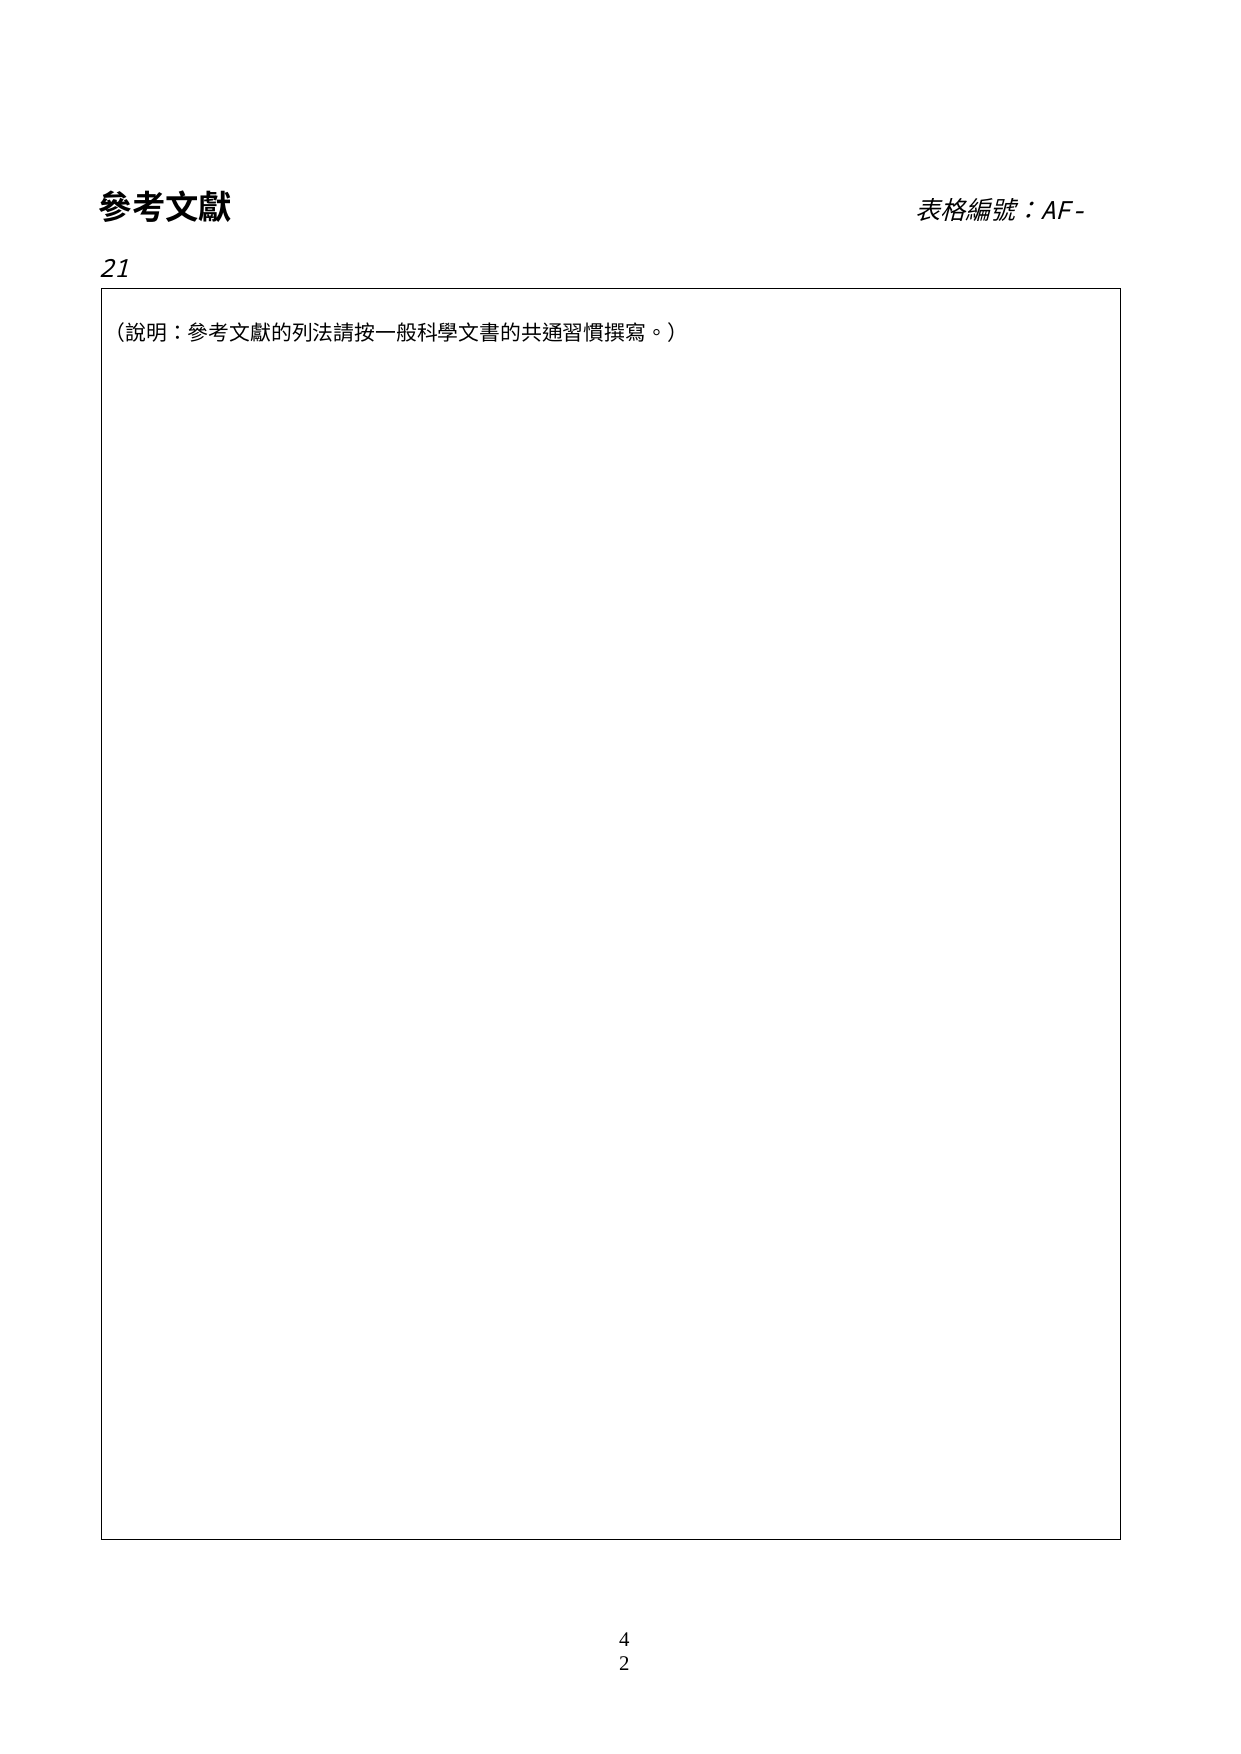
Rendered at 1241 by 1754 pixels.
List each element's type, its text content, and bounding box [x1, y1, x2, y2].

table_header （說明：參考文獻的列法請按一般科學文書的共通習慣撰寫。） [102, 289, 1120, 1539]
text 參考文獻 表格編號：AF-21 [99, 163, 1106, 288]
